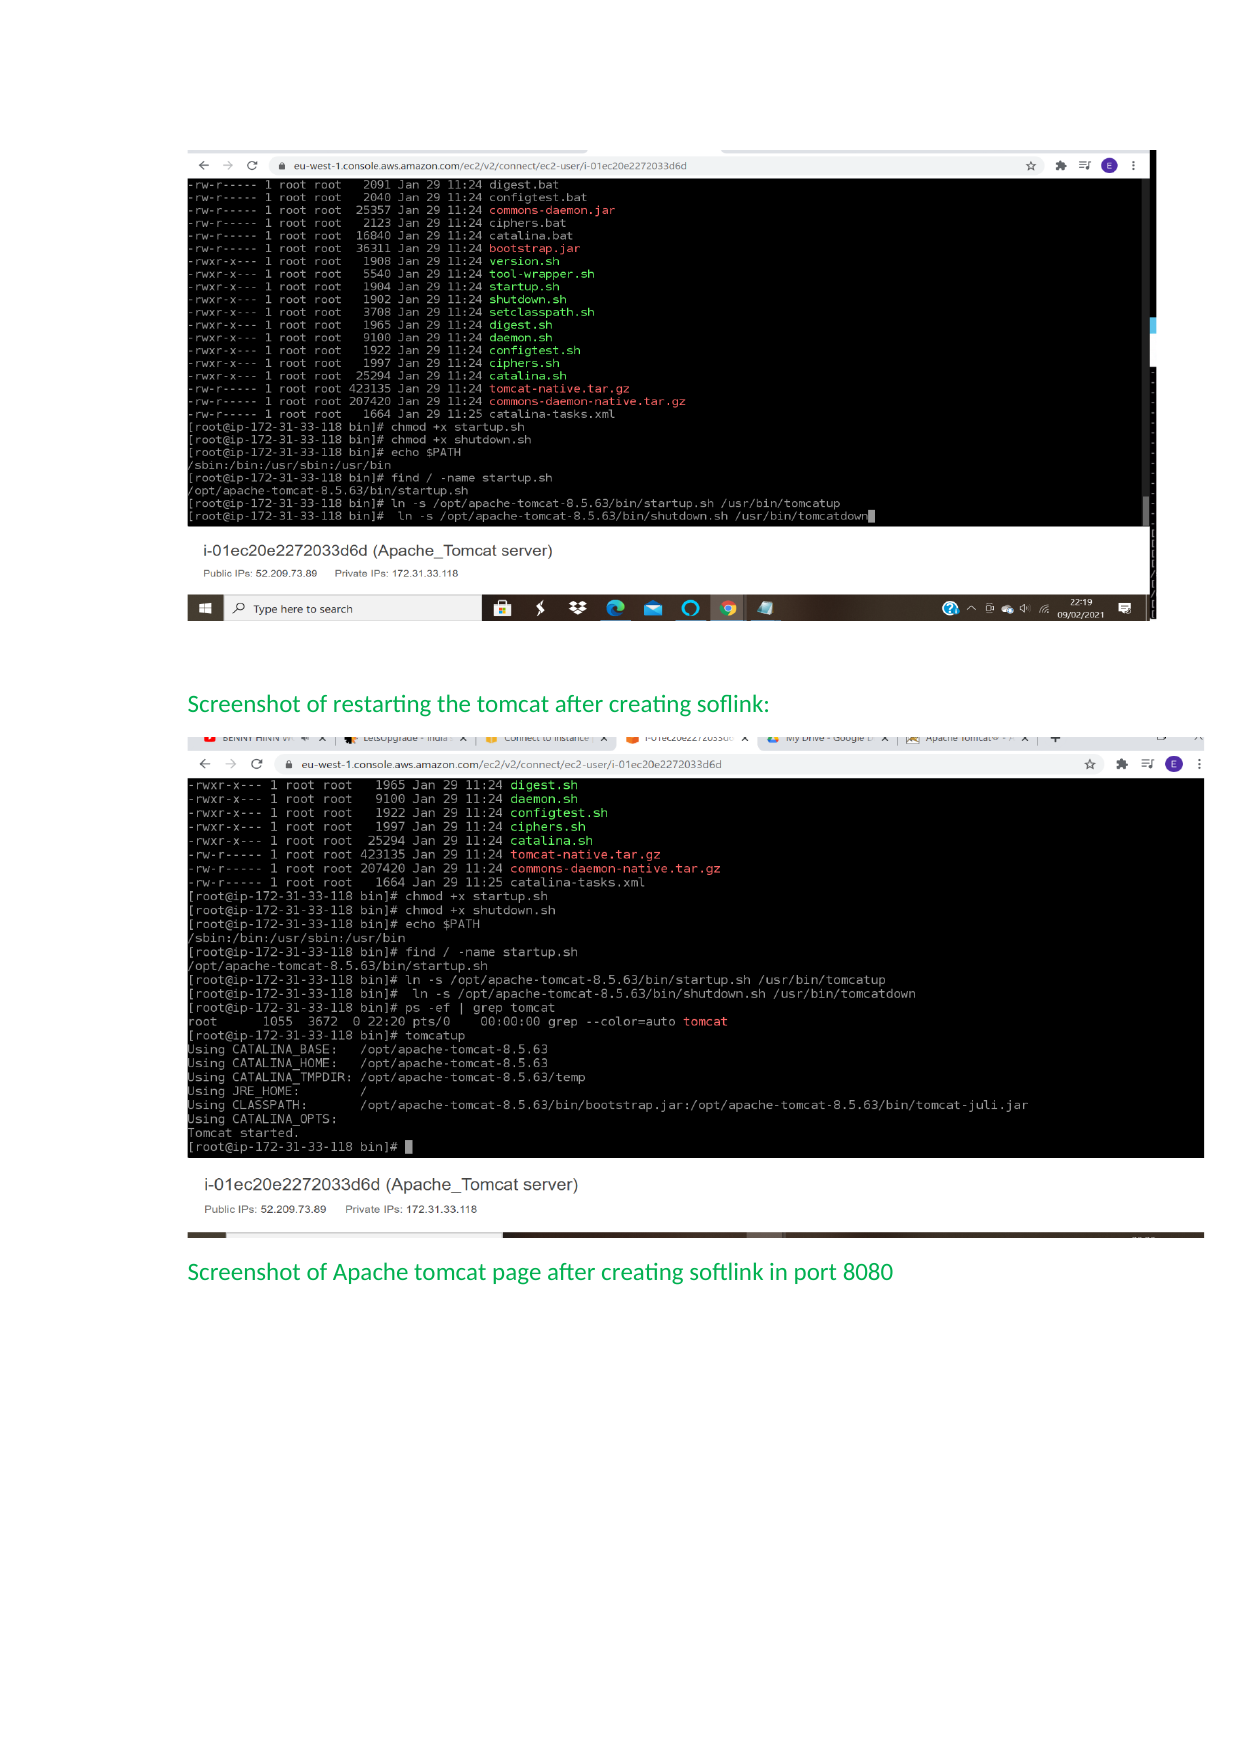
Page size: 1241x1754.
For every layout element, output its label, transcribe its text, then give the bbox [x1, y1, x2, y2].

text Screenshot of Apache tomcat page after creating softlink in port 8080 [187, 1256, 1090, 1286]
text Screenshot of restarting the tomcat after creating soflink: [187, 689, 1090, 719]
